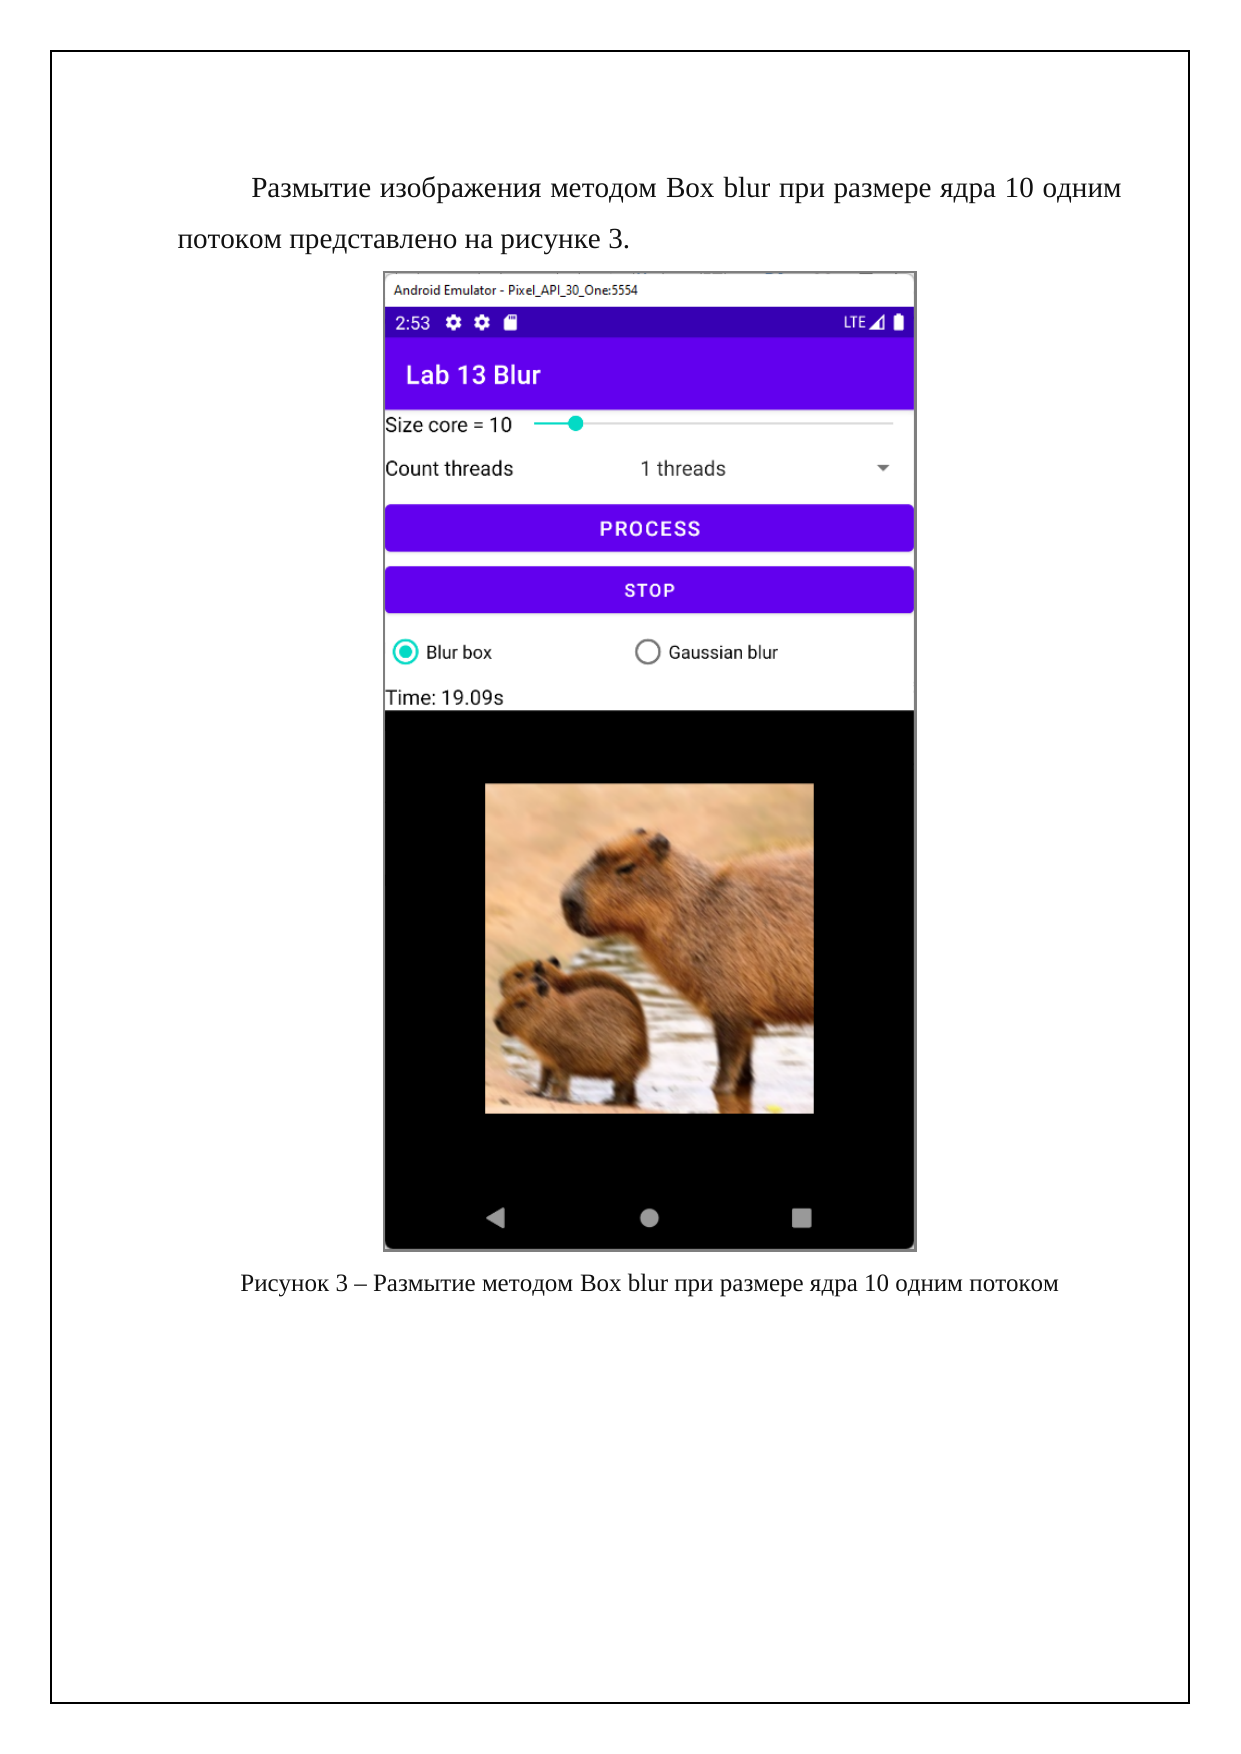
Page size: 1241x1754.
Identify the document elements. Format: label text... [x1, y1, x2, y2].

text Размытие изображения методом Box blur при размере ядра 10 одним потоком представлено на рисунке 3. [177, 171, 1122, 254]
text Рисунок 3 – Размытие методом Box blur при размере ядра 10 одним потоком [1059, 1268, 1122, 1297]
text Рисунок 3 – Размытие методом Box blur при размере ядра 10 одним потоком [177, 1268, 240, 1297]
